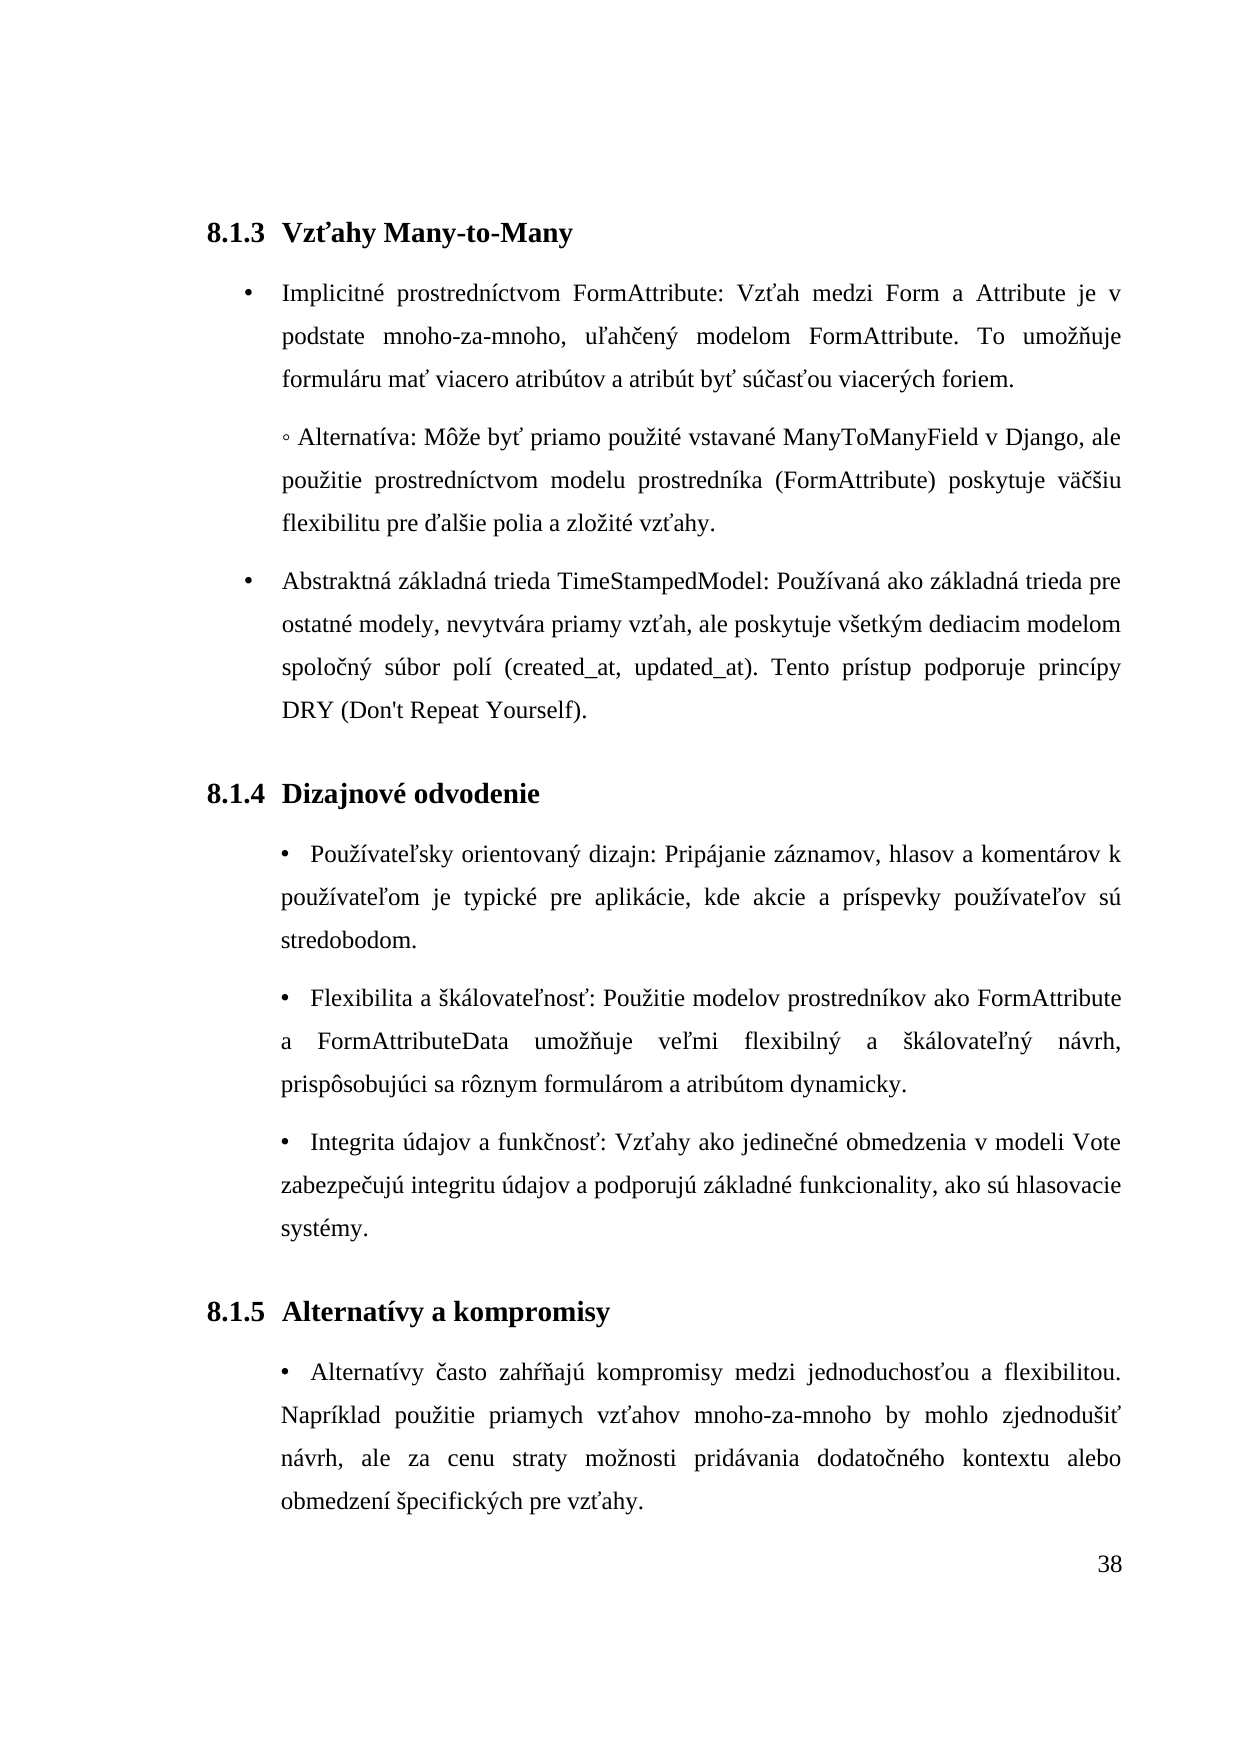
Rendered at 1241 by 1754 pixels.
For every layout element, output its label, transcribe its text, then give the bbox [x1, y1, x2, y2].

list Implicitné prostredníctvom FormAttribute: Vzťah medzi Form a Attribute je v podstate mnoho-za-mnoho, uľahčený modelom FormAttribute. To umožňuje formuláru mať viacero atribútov a atribút byť súčasťou viacerých foriem. [244, 278, 1122, 393]
subtitle Vzťahy Many-to-Many [207, 216, 1122, 249]
list Flexibilita a škálovateľnosť: Použitie modelov prostredníkov ako FormAttribute a FormAttributeData umožňuje veľmi flexibilný a škálovateľný návrh, prispôsobujúci sa rôznym formulárom a atribútom dynamicky. [251, 983, 1122, 1098]
list ◦ Alternatíva: Môže byť priamo použité vstavané ManyToManyField v Django, ale použitie prostredníctvom modelu prostredníka (FormAttribute) poskytuje väčšiu flexibilitu pre ďalšie polia a zložité vzťahy. [244, 422, 1122, 537]
list Používateľsky orientovaný dizajn: Pripájanie záznamov, hlasov a komentárov k používateľom je typické pre aplikácie, kde akcie a príspevky používateľov sú stredobodom. [251, 839, 1122, 954]
list Abstraktná základná trieda TimeStampedModel: Používaná ako základná trieda pre ostatné modely, nevytvára priamy vzťah, ale poskytuje všetkým dediacim modelom spoločný súbor polí (created_at, updated_at). Tento prístup podporuje princípy DRY (Don't Repeat Yourself). [244, 566, 1122, 724]
subtitle Alternatívy a kompromisy [207, 1294, 1122, 1327]
list Alternatívy často zahŕňajú kompromisy medzi jednoduchosťou a flexibilitou. Napríklad použitie priamych vzťahov mnoho-za-mnoho by mohlo zjednodušiť návrh, ale za cenu straty možnosti pridávania dodatočného kontextu alebo obmedzení špecifických pre vzťahy. [251, 1357, 1122, 1515]
subtitle Dizajnové odvodenie [207, 776, 1122, 810]
list Integrita údajov a funkčnosť: Vzťahy ako jedinečné obmedzenia v modeli Vote zabezpečujú integritu údajov a podporujú základné funkcionality, ako sú hlasovacie systémy. [251, 1127, 1122, 1242]
